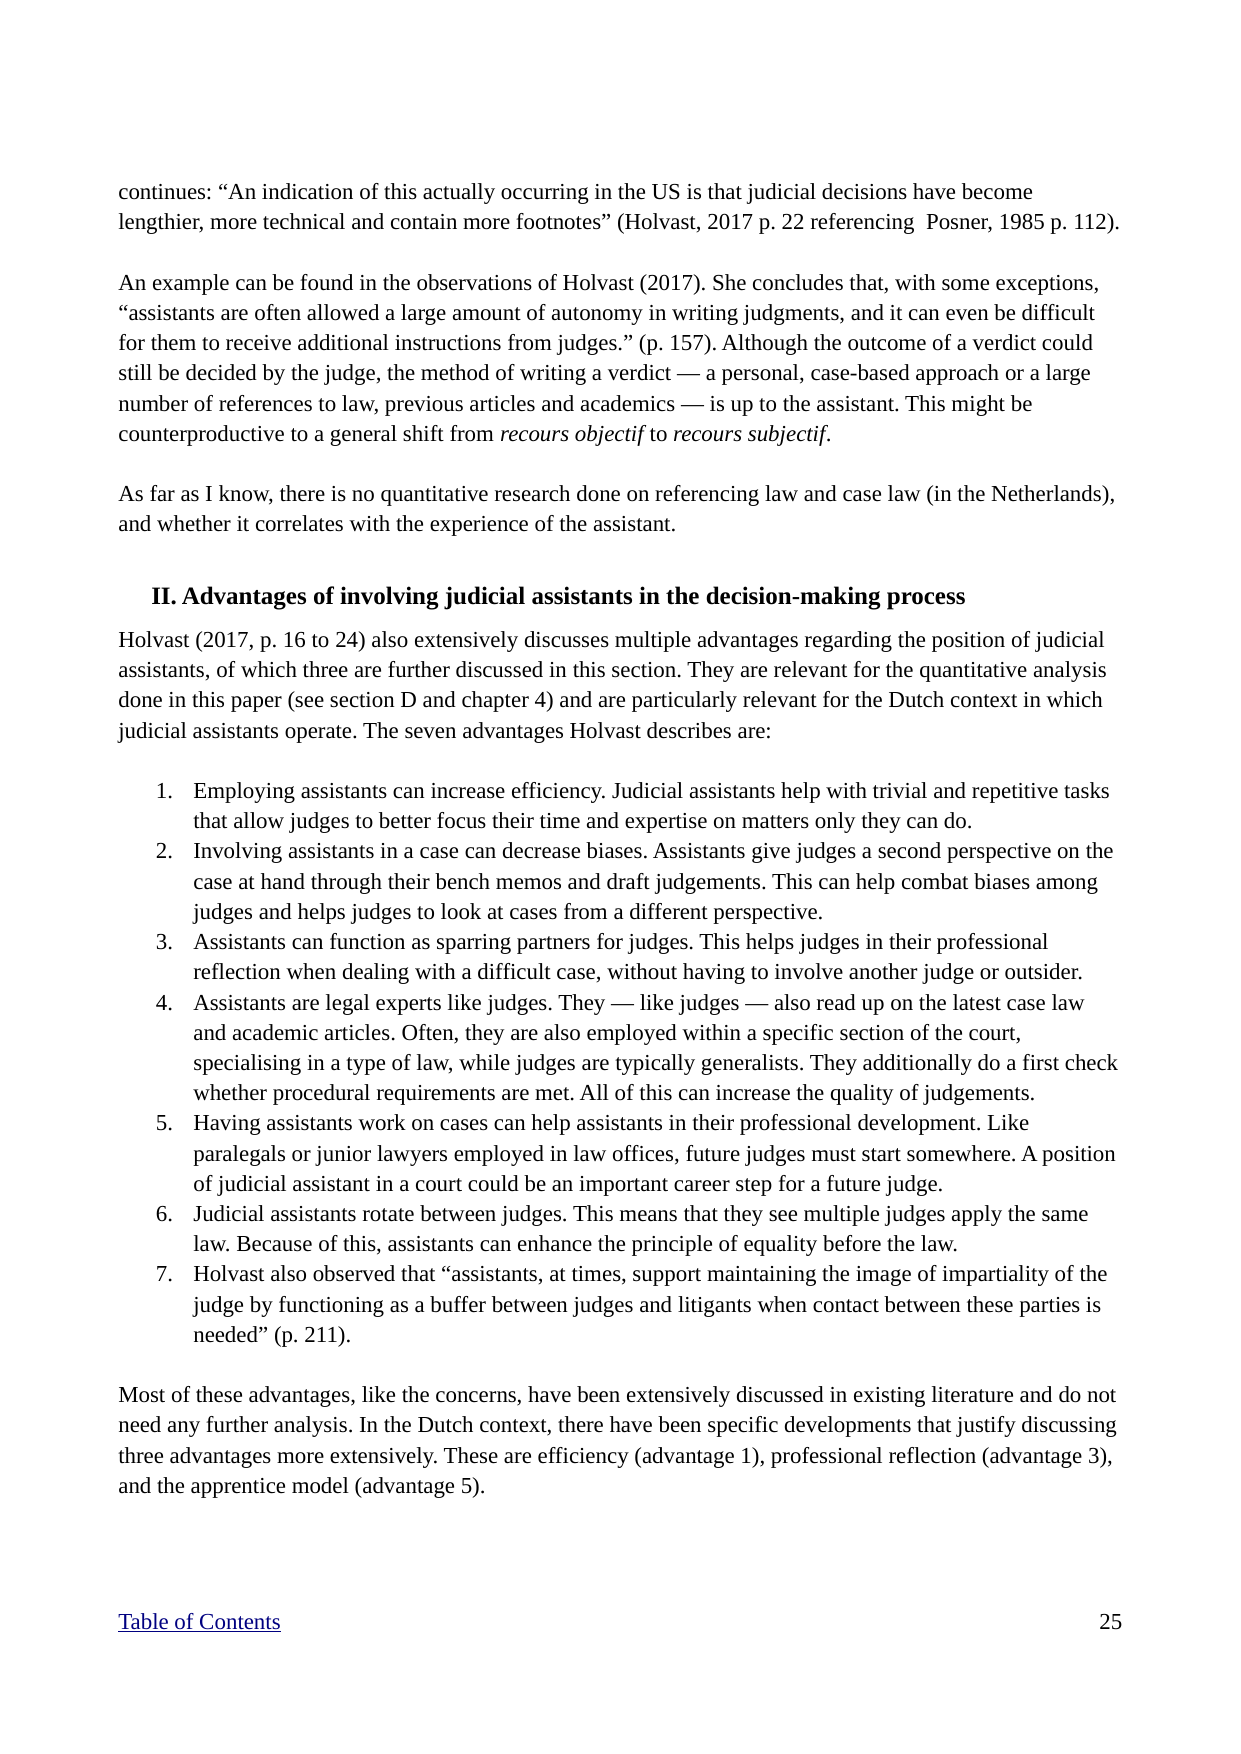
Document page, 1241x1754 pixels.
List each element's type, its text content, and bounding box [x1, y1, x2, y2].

text Holvast (2017, p. 16 to 24) also extensively discusses multiple advantages regarding the position of judicial assistants, of which three are further discussed in this section. They are relevant for the quantitative analysis done in this paper (see section D and chapter 4) and are particularly relevant for the Dutch context in which judicial assistants operate. The seven advantages Holvast describes are: [118, 626, 1122, 743]
list Assistants can function as sparring partners for judges. This helps judges in their professional reflection when dealing with a difficult case, without having to involve another judge or outsider. [156, 928, 1122, 985]
text Most of these advantages, like the concerns, have been extensively discussed in existing literature and do not need any further analysis. In the Dutch context, there have been specific developments that justify discussing three advantages more extensively. These are efficiency (advantage 1), professional reflection (advantage 3), and the apprentice model (advantage 5). [118, 1381, 1122, 1498]
text continues: “An indication of this actually occurring in the US is that judicial decisions have become lengthier, more technical and contain more footnotes” (Holvast, 2017 p. 22 referencing Posner, 1985 p. 112). [118, 178, 1122, 235]
list Employing assistants can increase efficiency. Judicial assistants help with trivial and repetitive tasks that allow judges to better focus their time and expertise on matters only they can do. [156, 777, 1122, 834]
list Holvast also observed that “assistants, at times, support maintaining the image of impartiality of the judge by functioning as a buffer between judges and litigants when contact between these parties is needed” (p. 211). [156, 1261, 1122, 1347]
subtitle II. Advantages of involving judicial assistants in the decision-making process [151, 581, 1122, 610]
text An example can be found in the observations of Holvast (2017). She concludes that, with some exceptions, “assistants are often allowed a large amount of autonomy in writing judgments, and it can even be difficult for them to receive additional instructions from judges.” (p. 157). Although the outcome of a verdict could still be decided by the judge, the method of writing a verdict — a personal, case-based approach or a large number of references to law, previous articles and academics — is up to the assistant. This might be counterproductive to a general shift from recours objectif to recours subjectif. [118, 269, 1122, 446]
text As far as I know, there is no quantitative research done on referencing law and case law (in the Netherlands), and whether it correlates with the experience of the assistant. [118, 480, 1122, 537]
list Assistants are legal experts like judges. They — like judges — also read up on the latest case law and academic articles. Often, they are also employed within a specific section of the court, specialising in a type of law, while judges are typically generalists. They additionally do a first check whether procedural requirements are met. All of this can increase the quality of judgements. [156, 989, 1122, 1106]
list Judicial assistants rotate between judges. This means that they see multiple judges apply the same law. Because of this, assistants can enhance the principle of equality before the law. [156, 1200, 1122, 1257]
list Having assistants work on cases can help assistants in their professional development. Like paralegals or junior lawyers employed in law offices, future judges must start somewhere. A position of judicial assistant in a court could be an important career step for a future judge. [156, 1109, 1122, 1196]
list Involving assistants in a case can decrease biases. Assistants give judges a second perspective on the case at hand through their bench memos and draft judgements. This can help combat biases among judges and helps judges to look at cases from a different perspective. [156, 838, 1122, 924]
